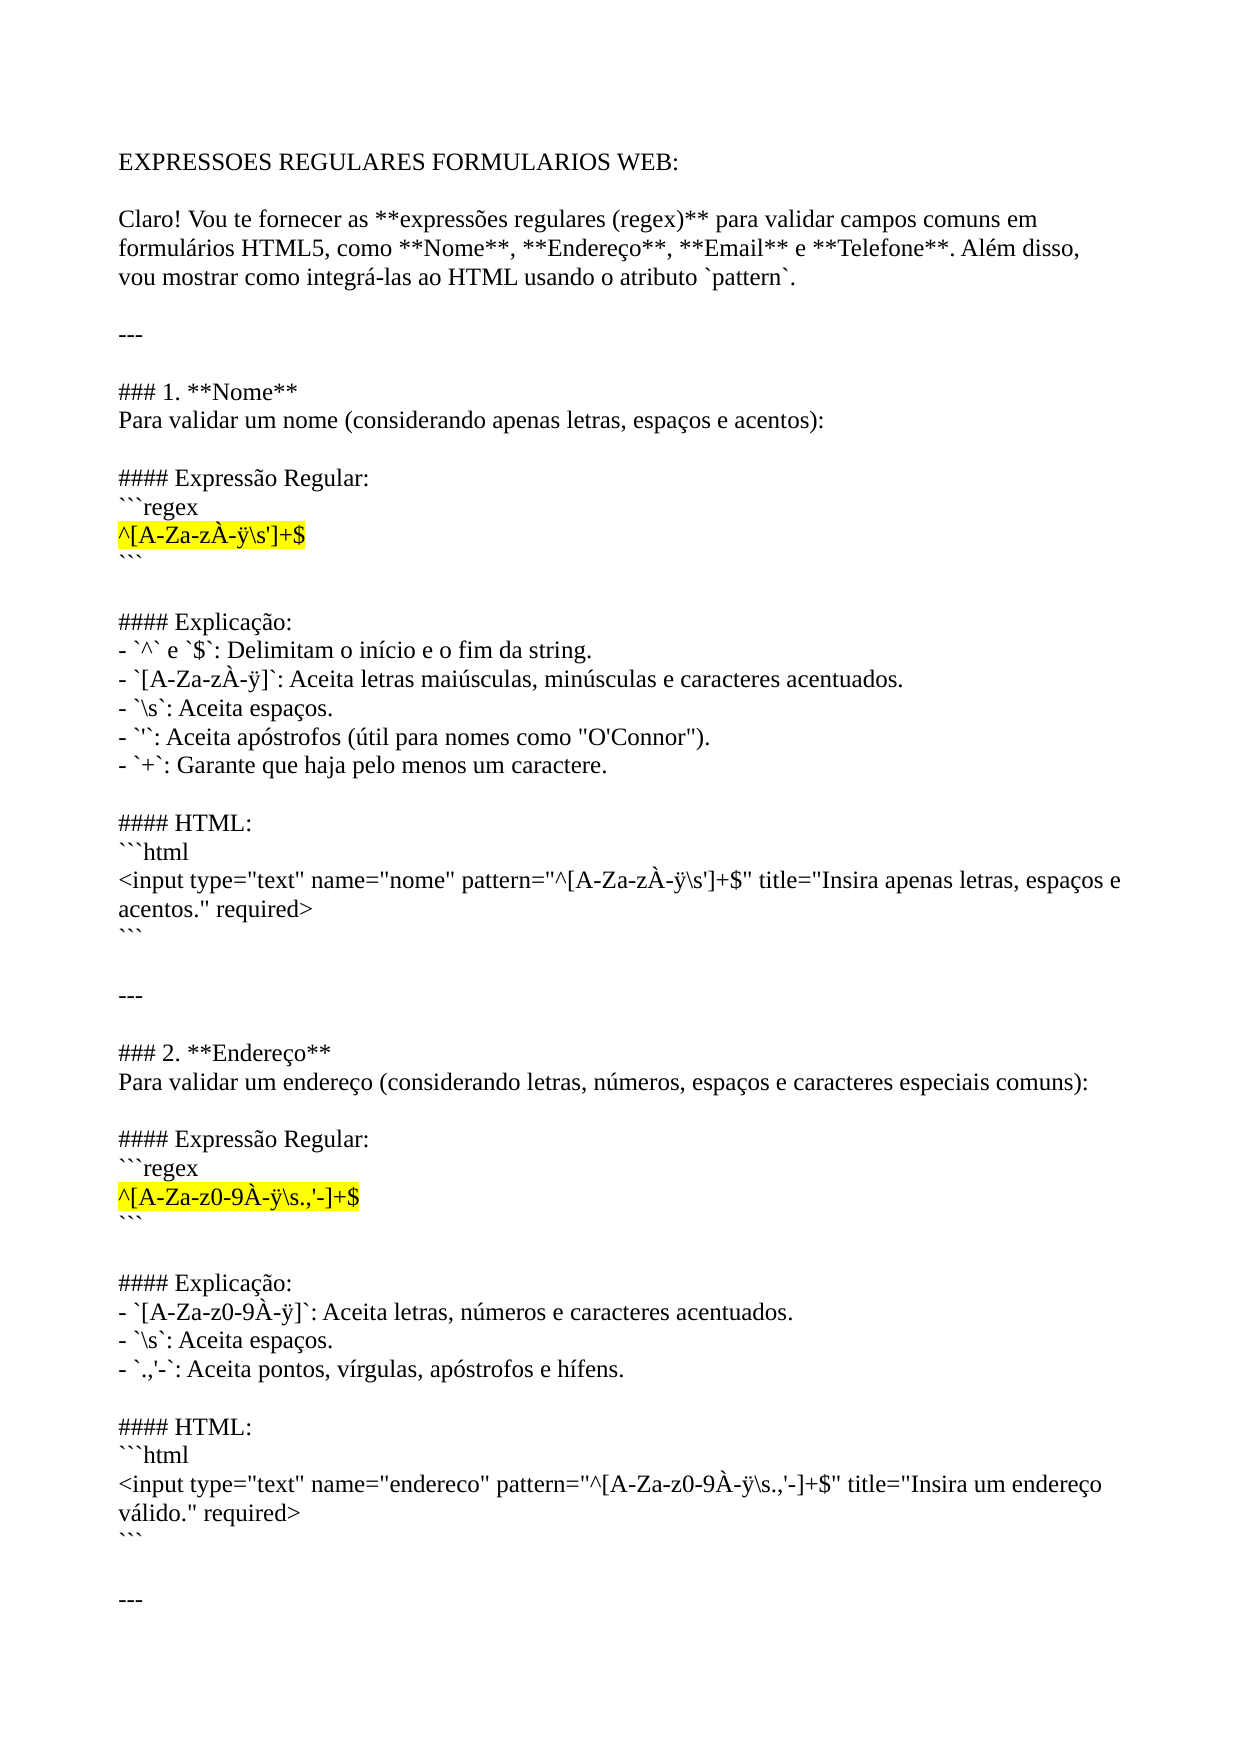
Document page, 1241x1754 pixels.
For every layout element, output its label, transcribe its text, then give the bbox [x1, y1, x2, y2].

text #### HTML: [118, 1412, 1122, 1441]
text <input type="text" name="nome" pattern="^[A-Za-zÀ-ÿ\s']+$" title="Insira apenas letras, espaços e acentos." required> [118, 866, 1122, 923]
text - `\s`: Aceita espaços. [118, 1326, 1122, 1354]
text - `^` e `$`: Delimitam o início e o fim da string. [118, 636, 1122, 664]
text ^[A-Za-z0-9À-ÿ\s.,'-]+$ [118, 1182, 1122, 1211]
text ```regex [118, 492, 1122, 521]
text ```html [118, 1441, 1122, 1469]
text - `[A-Za-zÀ-ÿ]`: Aceita letras maiúsculas, minúsculas e caracteres acentuados. [118, 664, 1122, 693]
text #### Explicação: [118, 1268, 1122, 1297]
text EXPRESSOES REGULARES FORMULARIOS WEB: [118, 147, 1122, 176]
text ``` [118, 1211, 1122, 1239]
text - `+`: Garante que haja pelo menos um caractere. [118, 751, 1122, 779]
text Para validar um endereço (considerando letras, números, espaços e caracteres especiais comuns): [118, 1067, 1122, 1096]
text --- [118, 319, 1122, 348]
text #### Expressão Regular: [118, 1124, 1122, 1153]
text ### 2. **Endereço** [118, 1038, 1122, 1067]
text #### Expressão Regular: [118, 463, 1122, 492]
text - `[A-Za-z0-9À-ÿ]`: Aceita letras, números e caracteres acentuados. [118, 1297, 1122, 1326]
text #### Explicação: [118, 607, 1122, 636]
text --- [118, 1584, 1122, 1613]
text Para validar um nome (considerando apenas letras, espaços e acentos): [118, 406, 1122, 434]
text ### 1. **Nome** [118, 377, 1122, 406]
text ^[A-Za-zÀ-ÿ\s']+$ [118, 521, 1122, 549]
text --- [118, 981, 1122, 1009]
text ``` [118, 1527, 1122, 1556]
text #### HTML: [118, 808, 1122, 837]
text - `\s`: Aceita espaços. [118, 693, 1122, 722]
text ``` [118, 549, 1122, 578]
text Claro! Vou te fornecer as **expressões regulares (regex)** para validar campos comuns em formulários HTML5, como **Nome**, **Endereço**, **Email** e **Telefone**. Além disso, vou mostrar como integrá-las ao HTML usando o atributo `pattern`. [118, 204, 1122, 291]
text <input type="text" name="endereco" pattern="^[A-Za-z0-9À-ÿ\s.,'-]+$" title="Insira um endereço válido." required> [118, 1469, 1122, 1527]
text ```html [118, 837, 1122, 866]
text - `.,'-`: Aceita pontos, vírgulas, apóstrofos e hífens. [118, 1354, 1122, 1383]
text - `'`: Aceita apóstrofos (útil para nomes como "O'Connor"). [118, 722, 1122, 751]
text ```regex [118, 1153, 1122, 1182]
text ``` [118, 923, 1122, 952]
